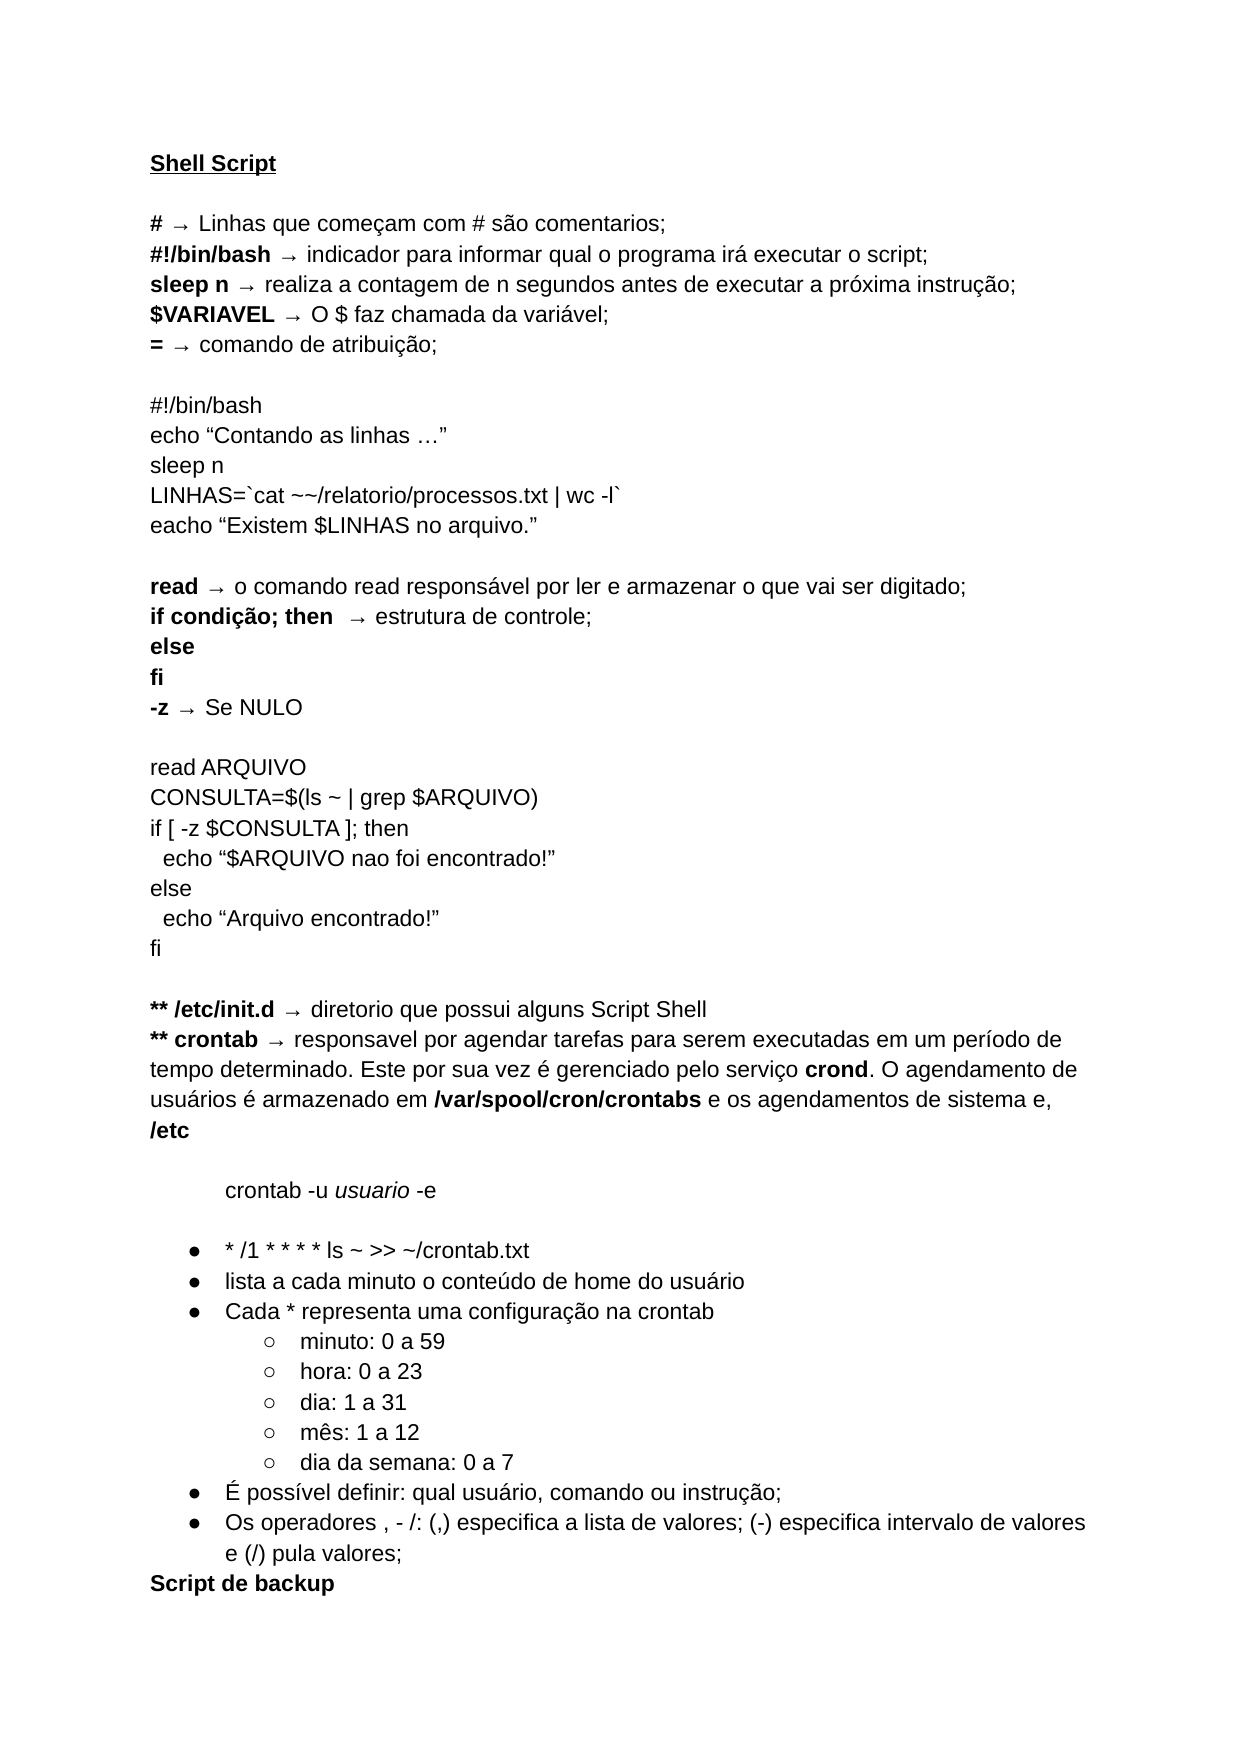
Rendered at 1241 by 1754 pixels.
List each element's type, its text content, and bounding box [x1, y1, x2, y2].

text Shell Script [150, 150, 1090, 176]
text crontab -u usuario -e [150, 1177, 1090, 1203]
text LINHAS=`cat ~~/relatorio/processos.txt | wc -l` [150, 482, 1090, 509]
text if [ -z $CONSULTA ]; then [150, 814, 1090, 841]
text echo “Contando as linhas …” [150, 422, 1090, 448]
list minuto: 0 a 59 [262, 1328, 1090, 1354]
text $VARIAVEL → O $ faz chamada da variável; [150, 301, 1090, 327]
text ** crontab → responsavel por agendar tarefas para serem executadas em um período de tempo determinado. Este por sua vez é gerenciado pelo serviço crond. O agendamento de usuários é armazenado em /var/spool/cron/crontabs e os agendamentos de sistema e, /etc [150, 1026, 1090, 1143]
text sleep n [150, 452, 1090, 478]
text fi [150, 935, 1090, 962]
text #!/bin/bash → indicador para informar qual o programa irá executar o script; [150, 241, 1090, 267]
list mês: 1 a 12 [262, 1419, 1090, 1445]
text Script de backup [150, 1570, 1090, 1596]
list dia da semana: 0 a 7 [262, 1449, 1090, 1475]
text eacho “Existem $LINHAS no arquivo.” [150, 512, 1090, 539]
text echo “Arquivo encontrado!” [150, 905, 1090, 932]
text else [150, 875, 1090, 901]
text sleep n → realiza a contagem de n segundos antes de executar a próxima instrução; [150, 271, 1090, 297]
text -z → Se NULO [150, 694, 1090, 720]
text = → comando de atribuição; [150, 331, 1090, 358]
list hora: 0 a 23 [262, 1358, 1090, 1385]
list É possível definir: qual usuário, comando ou instrução; [187, 1479, 1090, 1506]
text # → Linhas que começam com # são comentarios; [150, 210, 1090, 237]
list dia: 1 a 31 [262, 1388, 1090, 1415]
text #!/bin/bash [150, 392, 1090, 418]
list * /1 * * * * ls ~ >> ~/crontab.txt [187, 1237, 1090, 1264]
text else [150, 633, 1090, 660]
text if condição; then → estrutura de controle; [150, 603, 1090, 629]
text ** /etc/init.d → diretorio que possui alguns Script Shell [150, 996, 1090, 1022]
text echo “$ARQUIVO nao foi encontrado!” [150, 845, 1090, 871]
list Os operadores , - /: (,) especifica a lista de valores; (-) especifica intervalo de valores e (/) pula valores; [187, 1509, 1090, 1566]
list lista a cada minuto o conteúdo de home do usuário [187, 1268, 1090, 1294]
text fi [150, 663, 1090, 690]
text read ARQUIVO [150, 754, 1090, 781]
text read → o comando read responsável por ler e armazenar o que vai ser digitado; [150, 573, 1090, 599]
text CONSULTA=$(ls ~ | grep $ARQUIVO) [150, 784, 1090, 811]
list Cada * representa uma configuração na crontab [187, 1298, 1090, 1324]
